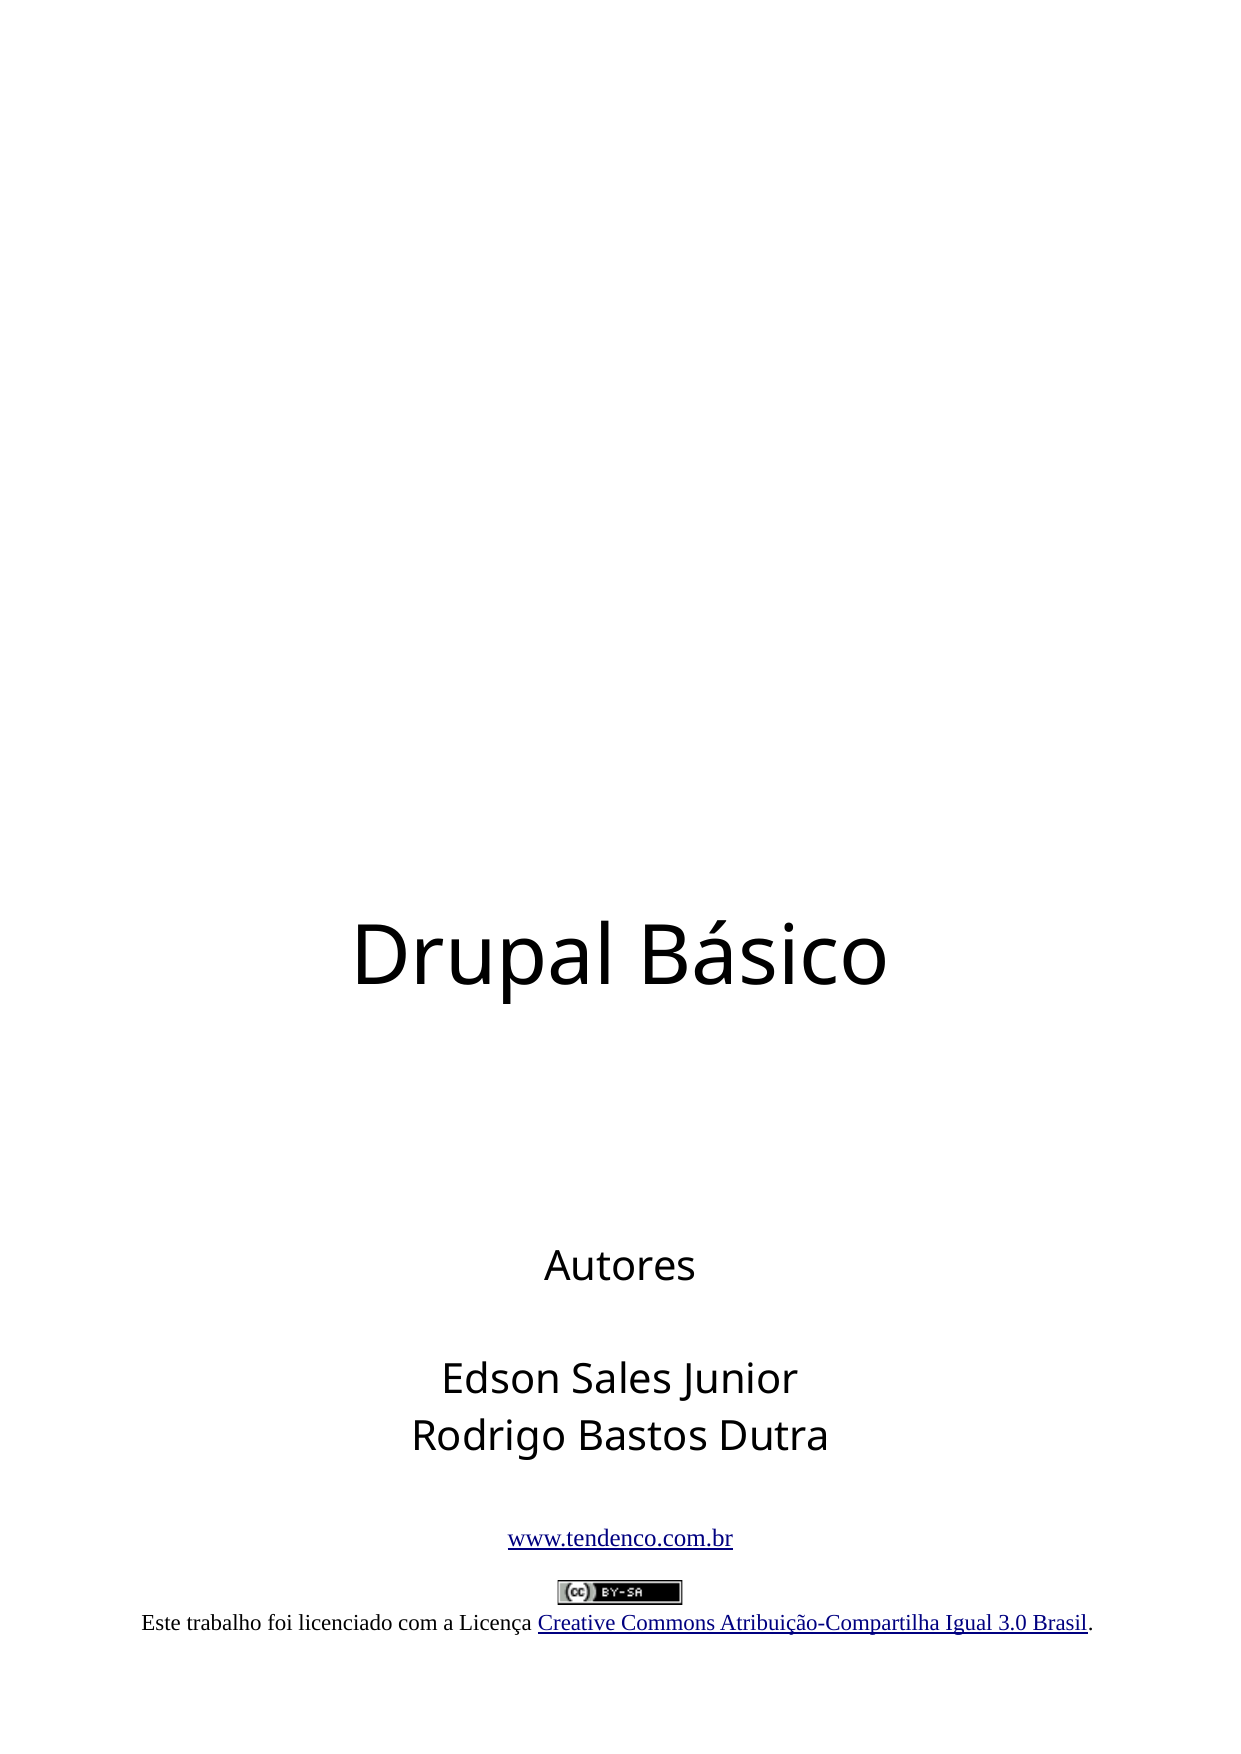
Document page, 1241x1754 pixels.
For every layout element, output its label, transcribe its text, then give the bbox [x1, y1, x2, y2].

text Rodrigo Bastos Dutra [118, 1406, 1122, 1463]
picture [557, 1580, 683, 1605]
text Autores [118, 1236, 1122, 1292]
text Edson Sales Junior [118, 1349, 1122, 1406]
text Drupal Básico [118, 895, 1122, 1009]
